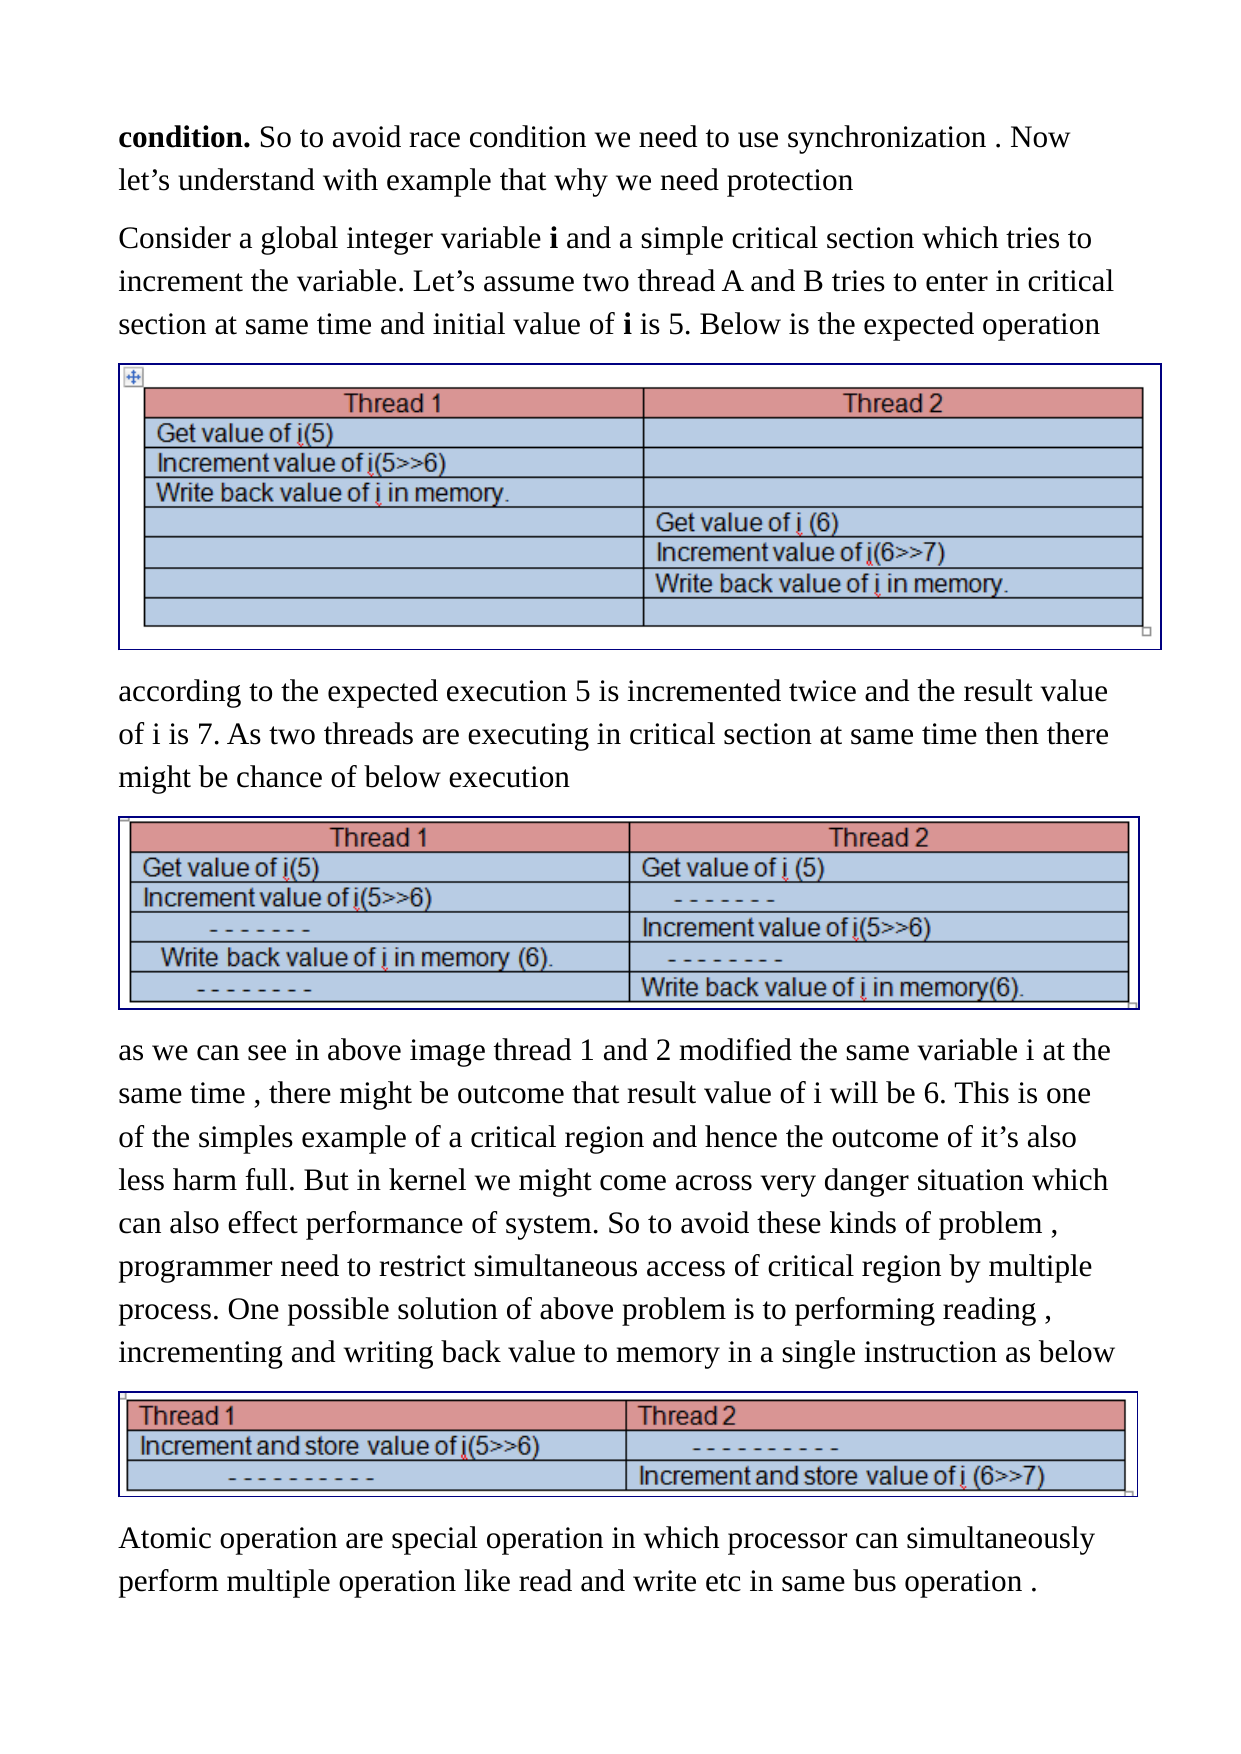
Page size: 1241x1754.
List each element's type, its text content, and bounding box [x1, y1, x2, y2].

text Atomic operation are special operation in which processor can simultaneously perform multiple operation like read and write etc in same bus operation . [118, 1519, 1122, 1598]
text as we can see in above image thread 1 and 2 modified the same variable i at the same time , there might be outcome that result value of i will be 6. This is one of the simples example of a critical region and hence the outcome of it’s also less harm full. But in kernel we might come across very danger situation which can also effect performance of system. So to avoid these kinds of problem , programmer need to restrict simultaneous access of critical region by multiple process. One possible solution of above problem is to performing reading , incrementing and writing back value to memory in a single instruction as below [118, 1032, 1122, 1369]
picture [120, 1393, 1137, 1496]
text according to the expected execution 5 is incremented twice and the result value of i is 7. As two threads are executing in critical section at same time then there might be chance of below execution [118, 672, 1122, 794]
text condition. So to avoid race condition we need to use synchronization . Now let’s understand with example that why we need protection [118, 118, 1122, 197]
text Consider a global integer variable i and a simple critical section which tries to increment the variable. Let’s assume two thread A and B tries to enter in critical section at same time and initial value of i is 5. Below is the expected operation [118, 219, 1122, 341]
picture [120, 818, 1138, 1008]
picture [120, 365, 1160, 649]
